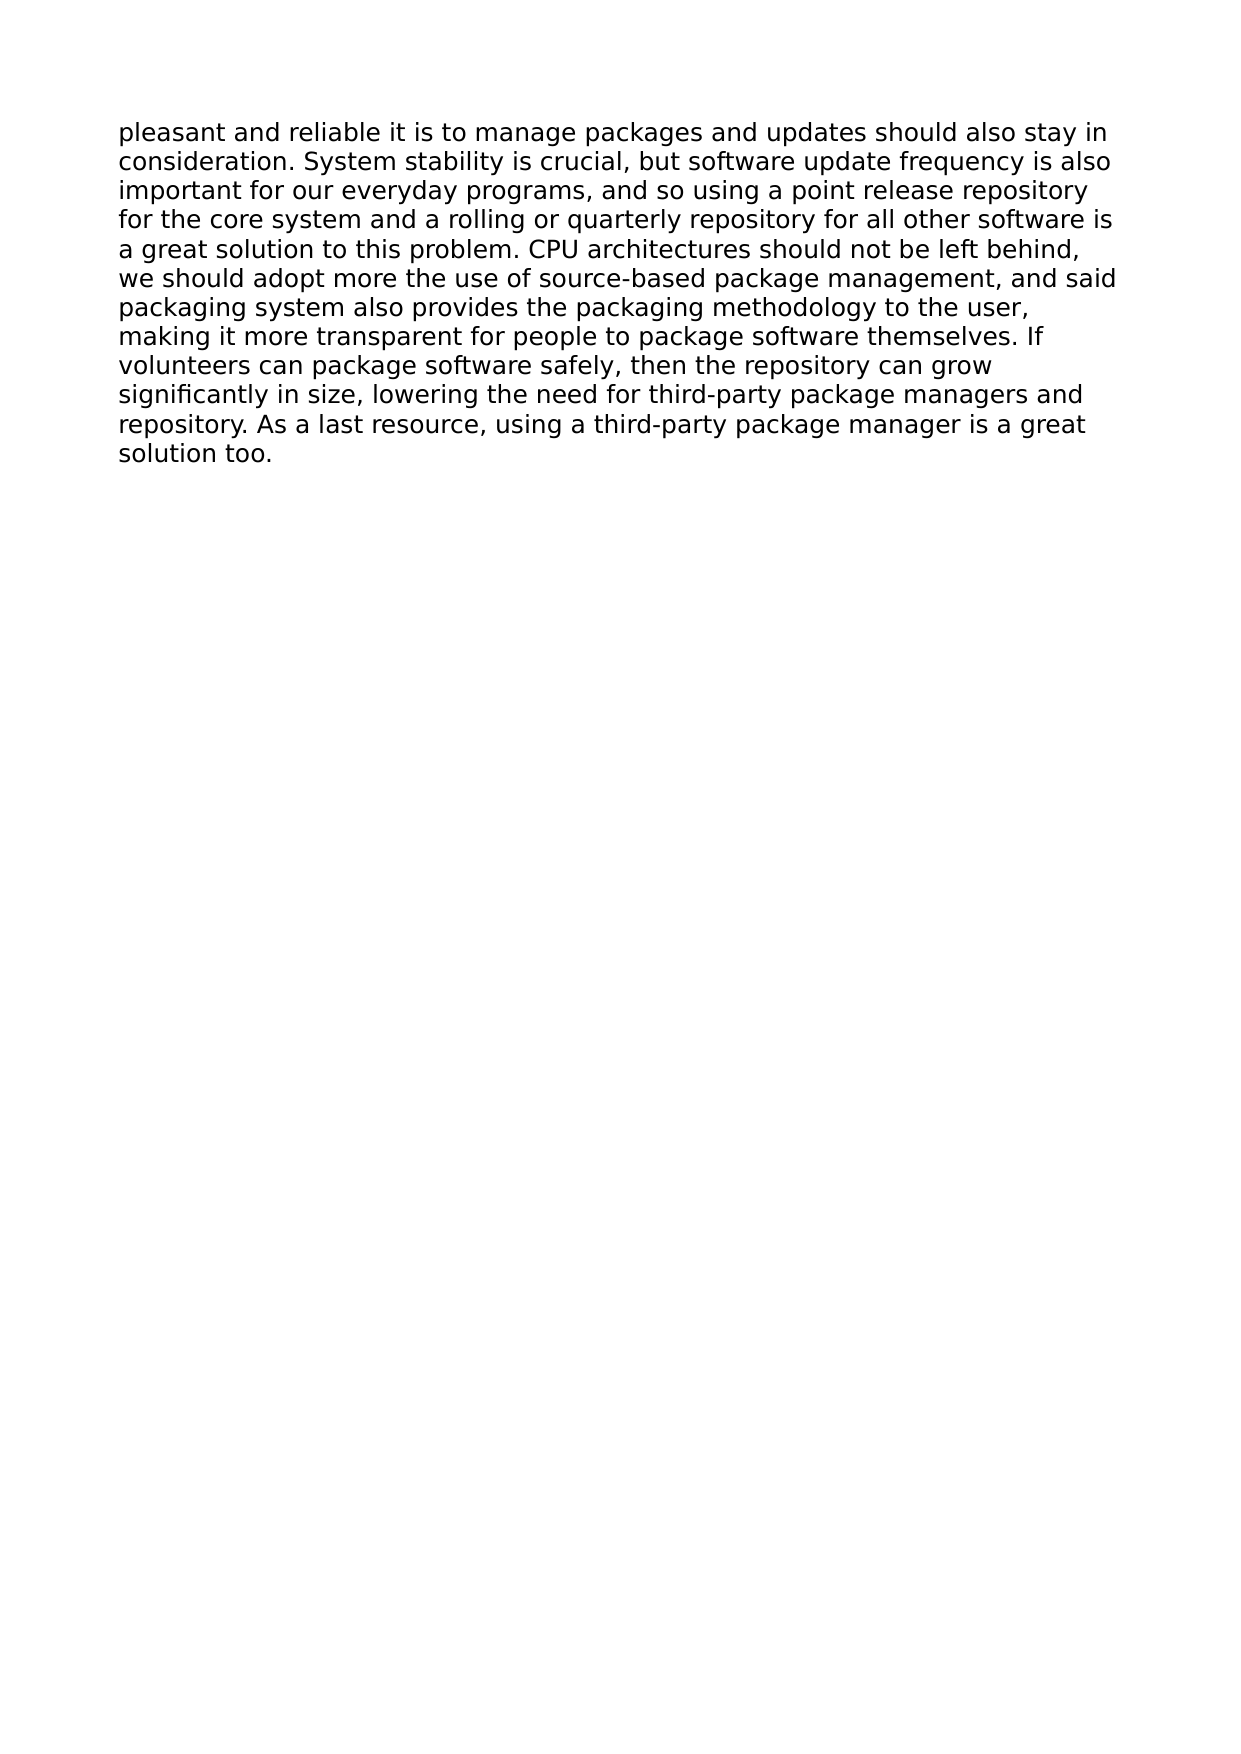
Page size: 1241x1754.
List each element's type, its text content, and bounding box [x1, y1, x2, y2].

text pleasant and reliable it is to manage packages and updates should also stay in consideration. System stability is crucial, but software update frequency is also important for our everyday programs, and so using a point release repository for the core system and a rolling or quarterly repository for all other software is a great solution to this problem. CPU architectures should not be left behind, we should adopt more the use of source-based package management, and said packaging system also provides the packaging methodology to the user, making it more transparent for people to package software themselves. If volunteers can package software safely, then the repository can grow significantly in size, lowering the need for third-party package managers and repository. As a last resource, using a third-party package manager is a great solution too. [118, 118, 1122, 468]
